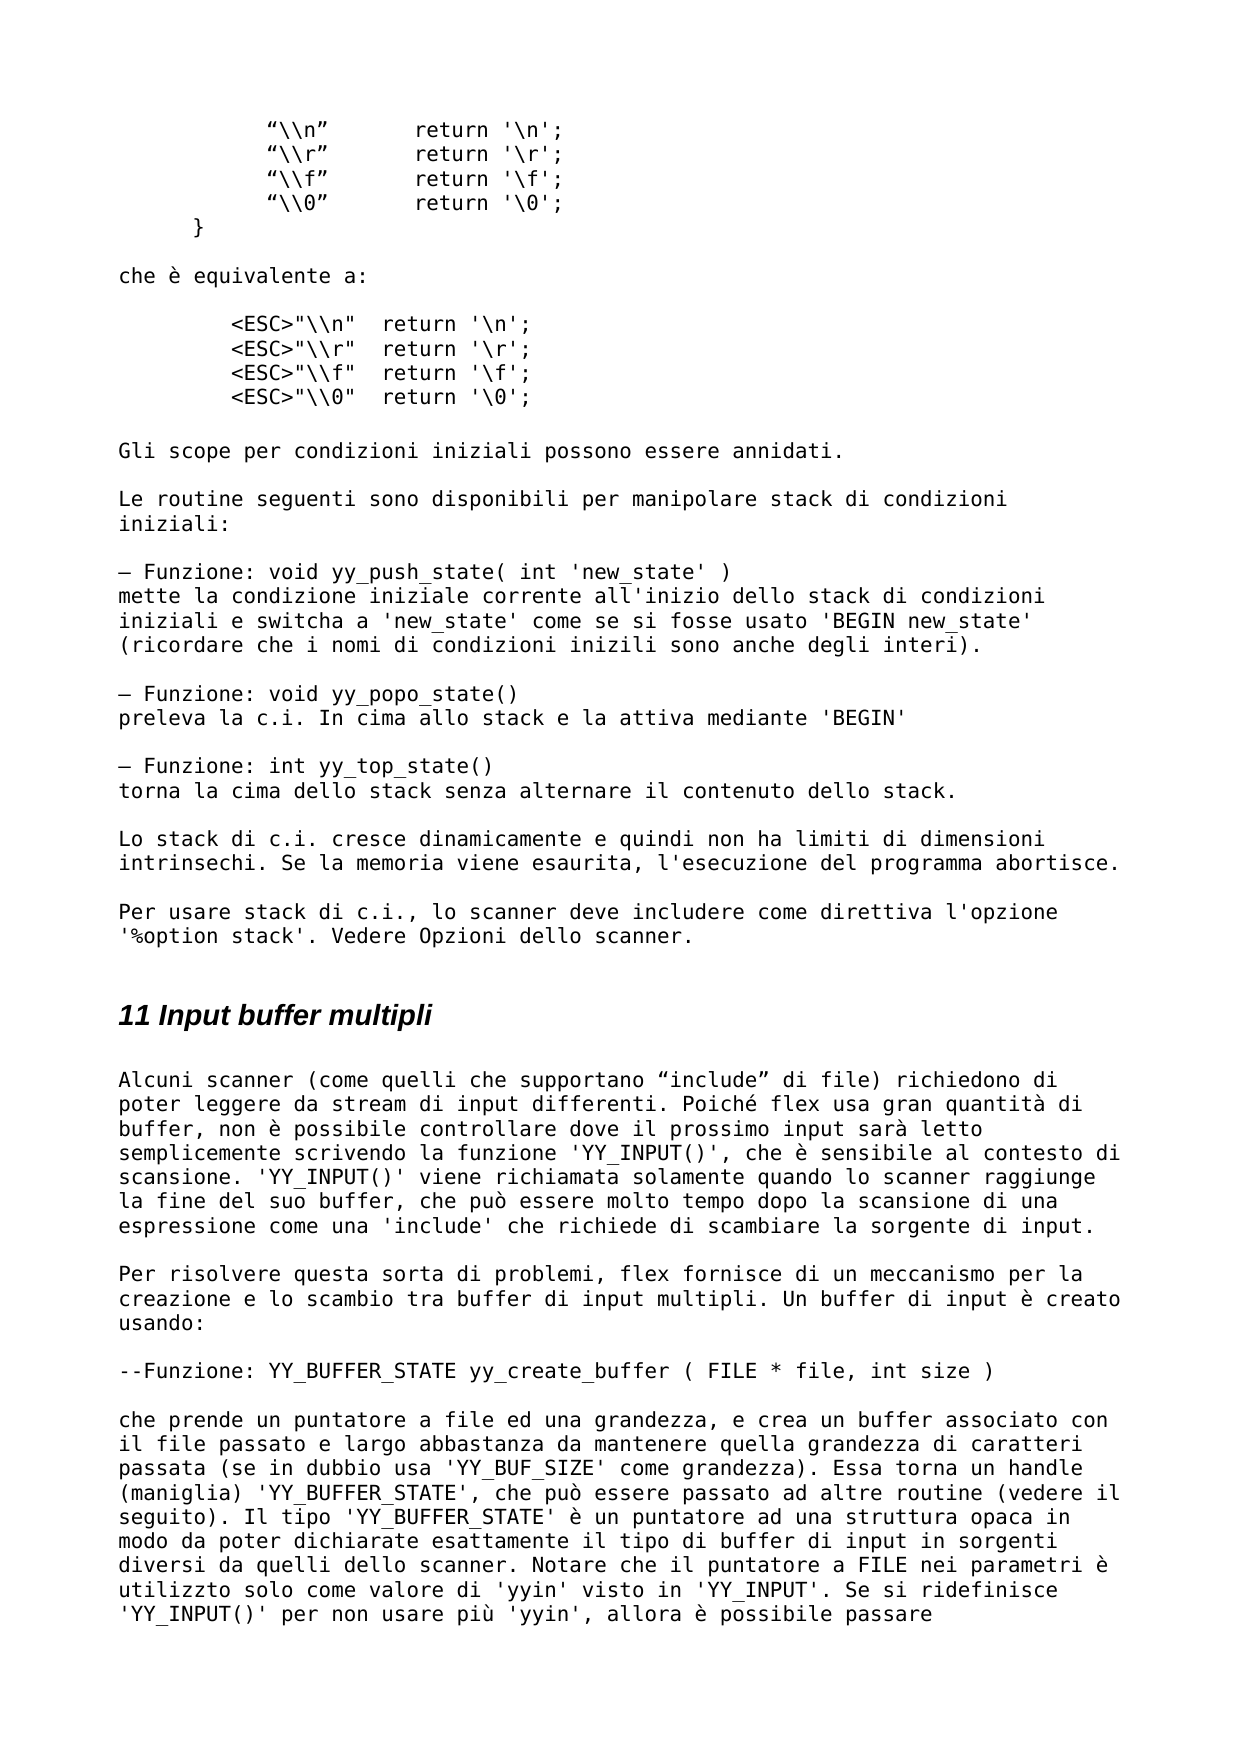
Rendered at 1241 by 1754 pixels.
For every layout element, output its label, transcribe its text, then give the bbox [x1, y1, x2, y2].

text mette la condizione iniziale corrente all'inizio dello stack di condizioni iniziali e switcha a 'new_state' come se si fosse usato 'BEGIN new_state' (ricordare che i nomi di condizioni inizili sono anche degli interi). [118, 584, 1122, 657]
text “\\f” return '\f'; [118, 167, 1122, 191]
text <ESC>"\\n" return '\n'; [118, 312, 1122, 337]
text che prende un puntatore a file ed una grandezza, e crea un buffer associato con il file passato e largo abbastanza da mantenere quella grandezza di caratteri passata (se in dubbio usa 'YY_BUF_SIZE' come grandezza). Essa torna un handle (maniglia) 'YY_BUFFER_STATE', che può essere passato ad altre routine (vedere il seguito). Il tipo 'YY_BUFFER_STATE' è un puntatore ad una struttura opaca in modo da poter dichiarate esattamente il tipo di buffer di input in sorgenti diversi da quelli dello scanner. Notare che il puntatore a FILE nei parametri è utilizzto solo come valore di 'yyin' visto in 'YY_INPUT'. Se si ridefinisce 'YY_INPUT()' per non usare più 'yyin', allora è possibile passare [118, 1408, 1122, 1626]
text “\\n” return '\n'; [118, 118, 1122, 142]
text torna la cima dello stack senza alternare il contenuto dello stack. [118, 779, 1122, 803]
text <ESC>"\\f" return '\f'; [118, 361, 1122, 385]
text preleva la c.i. In cima allo stack e la attiva mediante 'BEGIN' [118, 706, 1122, 730]
text Le routine seguenti sono disponibili per manipolare stack di condizioni iniziali: [118, 487, 1122, 536]
text “\\0” return '\0'; [118, 191, 1122, 215]
text --Funzione: YY_BUFFER_STATE yy_create_buffer ( FILE * file, int size ) [118, 1359, 1122, 1384]
text Lo stack di c.i. cresce dinamicamente e quindi non ha limiti di dimensioni intrinsechi. Se la memoria viene esaurita, l'esecuzione del programma abortisce. [118, 827, 1122, 876]
text Per usare stack di c.i., lo scanner deve includere come direttiva l'opzione '%option stack'. Vedere Opzioni dello scanner. [118, 900, 1122, 948]
text “\\r” return '\r'; [118, 142, 1122, 167]
text che è equivalente a: [118, 264, 1122, 288]
subtitle 11 Input buffer multipli [118, 998, 1122, 1031]
text Alcuni scanner (come quelli che supportano “include” di file) richiedono di poter leggere da stream di input differenti. Poiché flex usa gran quantità di buffer, non è possibile controllare dove il prossimo input sarà letto semplicemente scrivendo la funzione 'YY_INPUT()', che è sensibile al contesto di scansione. 'YY_INPUT()' viene richiamata solamente quando lo scanner raggiunge la fine del suo buffer, che può essere molto tempo dopo la scansione di una espressione come una 'include' che richiede di scambiare la sorgente di input. [118, 1068, 1122, 1238]
text <ESC>"\\r" return '\r'; [118, 337, 1122, 361]
text – Funzione: void yy_popo_state() [118, 682, 1122, 706]
text – Funzione: void yy_push_state( int 'new_state' ) [118, 560, 1122, 584]
text – Funzione: int yy_top_state() [118, 754, 1122, 779]
text <ESC>"\\0" return '\0'; [118, 385, 1122, 409]
text Gli scope per condizioni iniziali possono essere annidati. [118, 439, 1122, 463]
text } [118, 215, 1122, 239]
text Per risolvere questa sorta di problemi, flex fornisce di un meccanismo per la creazione e lo scambio tra buffer di input multipli. Un buffer di input è creato usando: [118, 1262, 1122, 1335]
